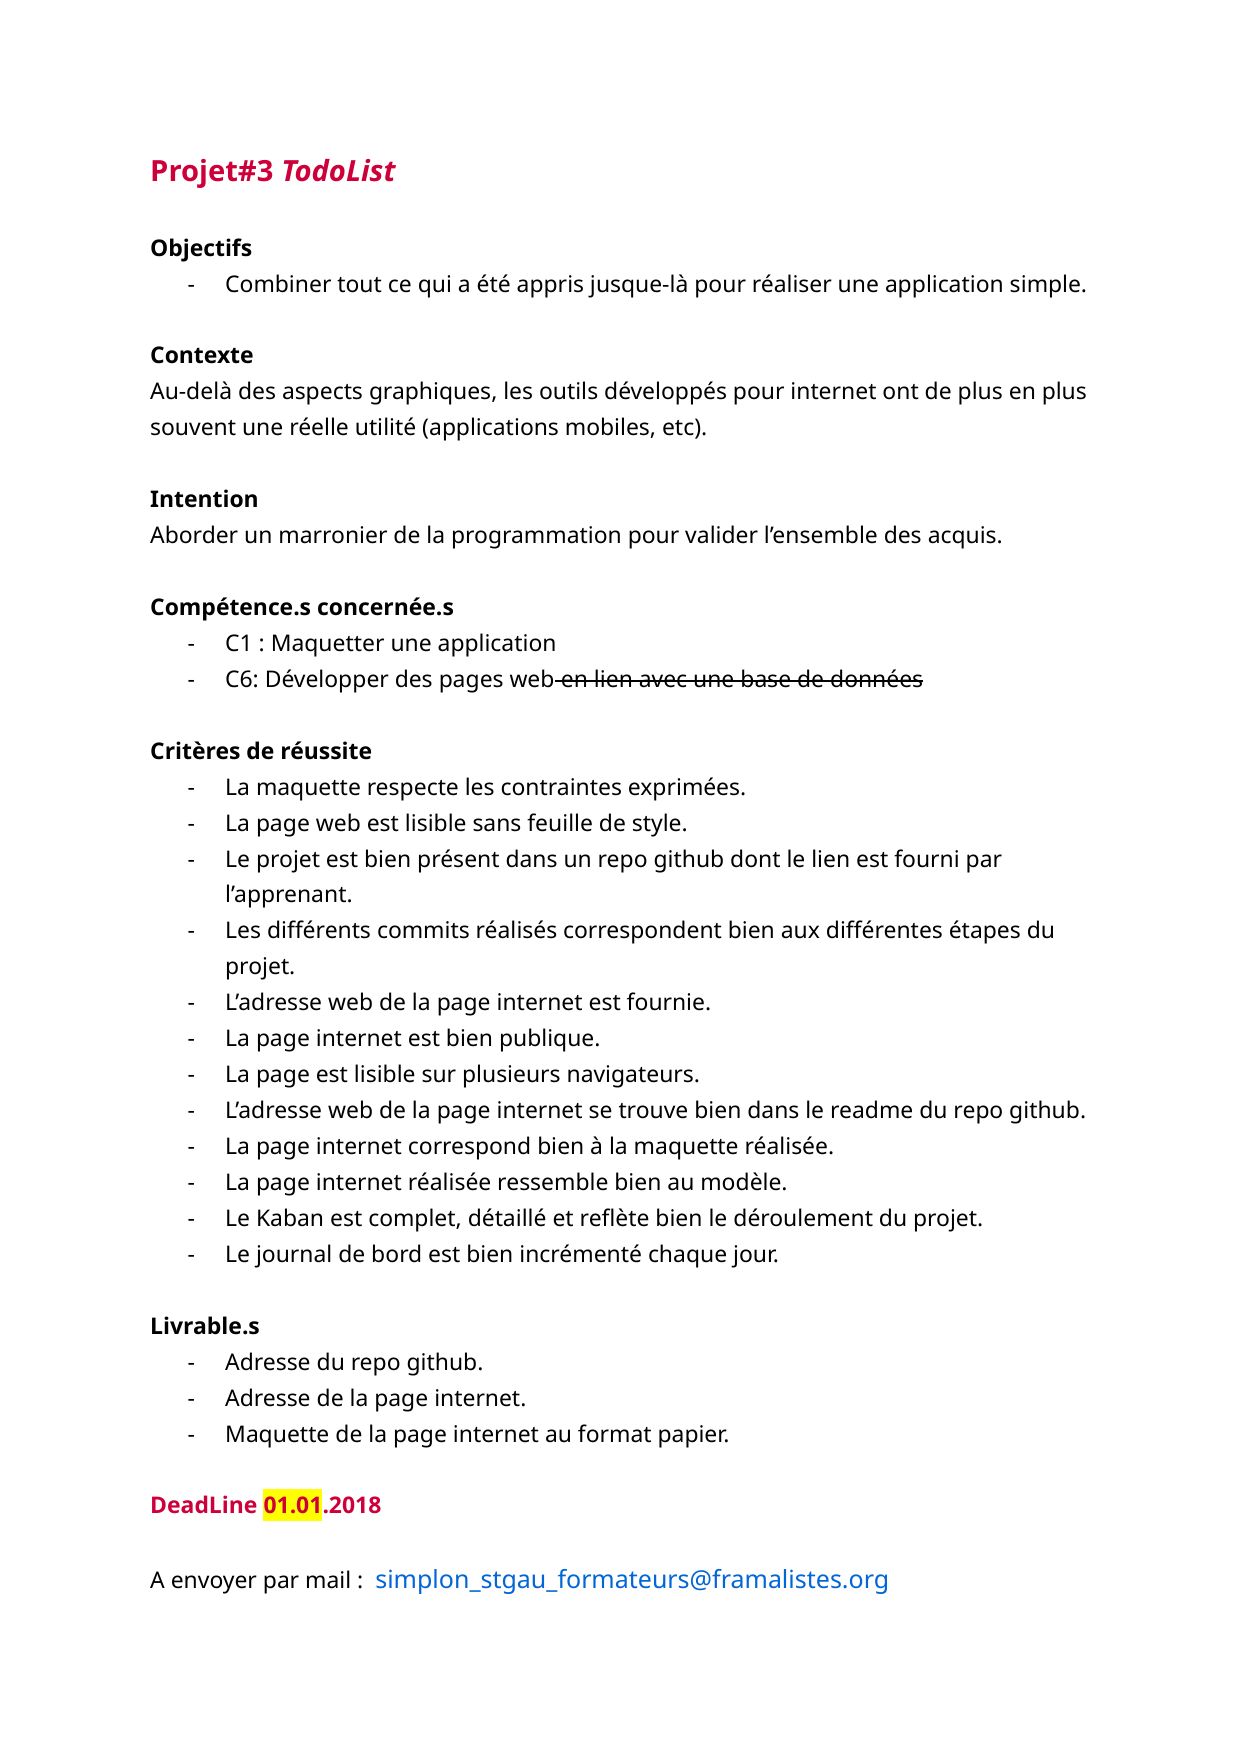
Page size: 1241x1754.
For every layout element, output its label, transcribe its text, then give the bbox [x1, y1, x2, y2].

text Contexte [150, 339, 1090, 371]
list La maquette respecte les contraintes exprimées. [187, 771, 1090, 802]
list L’adresse web de la page internet se trouve bien dans le readme du repo github. [187, 1094, 1090, 1125]
list Le projet est bien présent dans un repo github dont le lien est fourni par l’apprenant. [187, 842, 1090, 910]
list La page internet est bien publique. [187, 1022, 1090, 1053]
list C1 : Maquetter une application [187, 627, 1090, 658]
text Aborder un marronier de la programmation pour valider l’ensemble des acquis. [150, 519, 1090, 550]
list Adresse du repo github. [187, 1346, 1090, 1377]
list C6: Développer des pages web en lien avec une base de données [187, 663, 1090, 694]
list L’adresse web de la page internet est fournie. [187, 986, 1090, 1017]
text Livrable.s [150, 1310, 1090, 1341]
text Critères de réussite [150, 735, 1090, 766]
text A envoyer par mail : simplon_stgau_formateurs@framalistes.org [150, 1561, 1090, 1595]
list Combiner tout ce qui a été appris jusque-là pour réaliser une application simple. [187, 267, 1090, 299]
text Objectifs [150, 232, 1090, 263]
text DeadLine 01.01.2018 [150, 1489, 322, 1521]
text Au-delà des aspects graphiques, les outils développés pour internet ont de plus en plus souvent une réelle utilité (applications mobiles, etc). [150, 375, 1090, 442]
text DeadLine 01.01.2018 [381, 1489, 1090, 1521]
list La page internet correspond bien à la maquette réalisée. [187, 1130, 1090, 1161]
list Le journal de bord est bien incrémenté chaque jour. [187, 1238, 1090, 1269]
list Adresse de la page internet. [187, 1382, 1090, 1413]
list Maquette de la page internet au format papier. [187, 1417, 1090, 1449]
text Intention [150, 483, 1090, 514]
list Les différents commits réalisés correspondent bien aux différentes étapes du projet. [187, 914, 1090, 982]
text Compétence.s concernée.s [150, 591, 1090, 622]
list Le Kaban est complet, détaillé et reflète bien le déroulement du projet. [187, 1202, 1090, 1233]
list La page internet réalisée ressemble bien au modèle. [187, 1166, 1090, 1197]
list La page web est lisible sans feuille de style. [187, 807, 1090, 838]
text Projet#3 TodoList [150, 150, 1090, 190]
list La page est lisible sur plusieurs navigateurs. [187, 1058, 1090, 1089]
